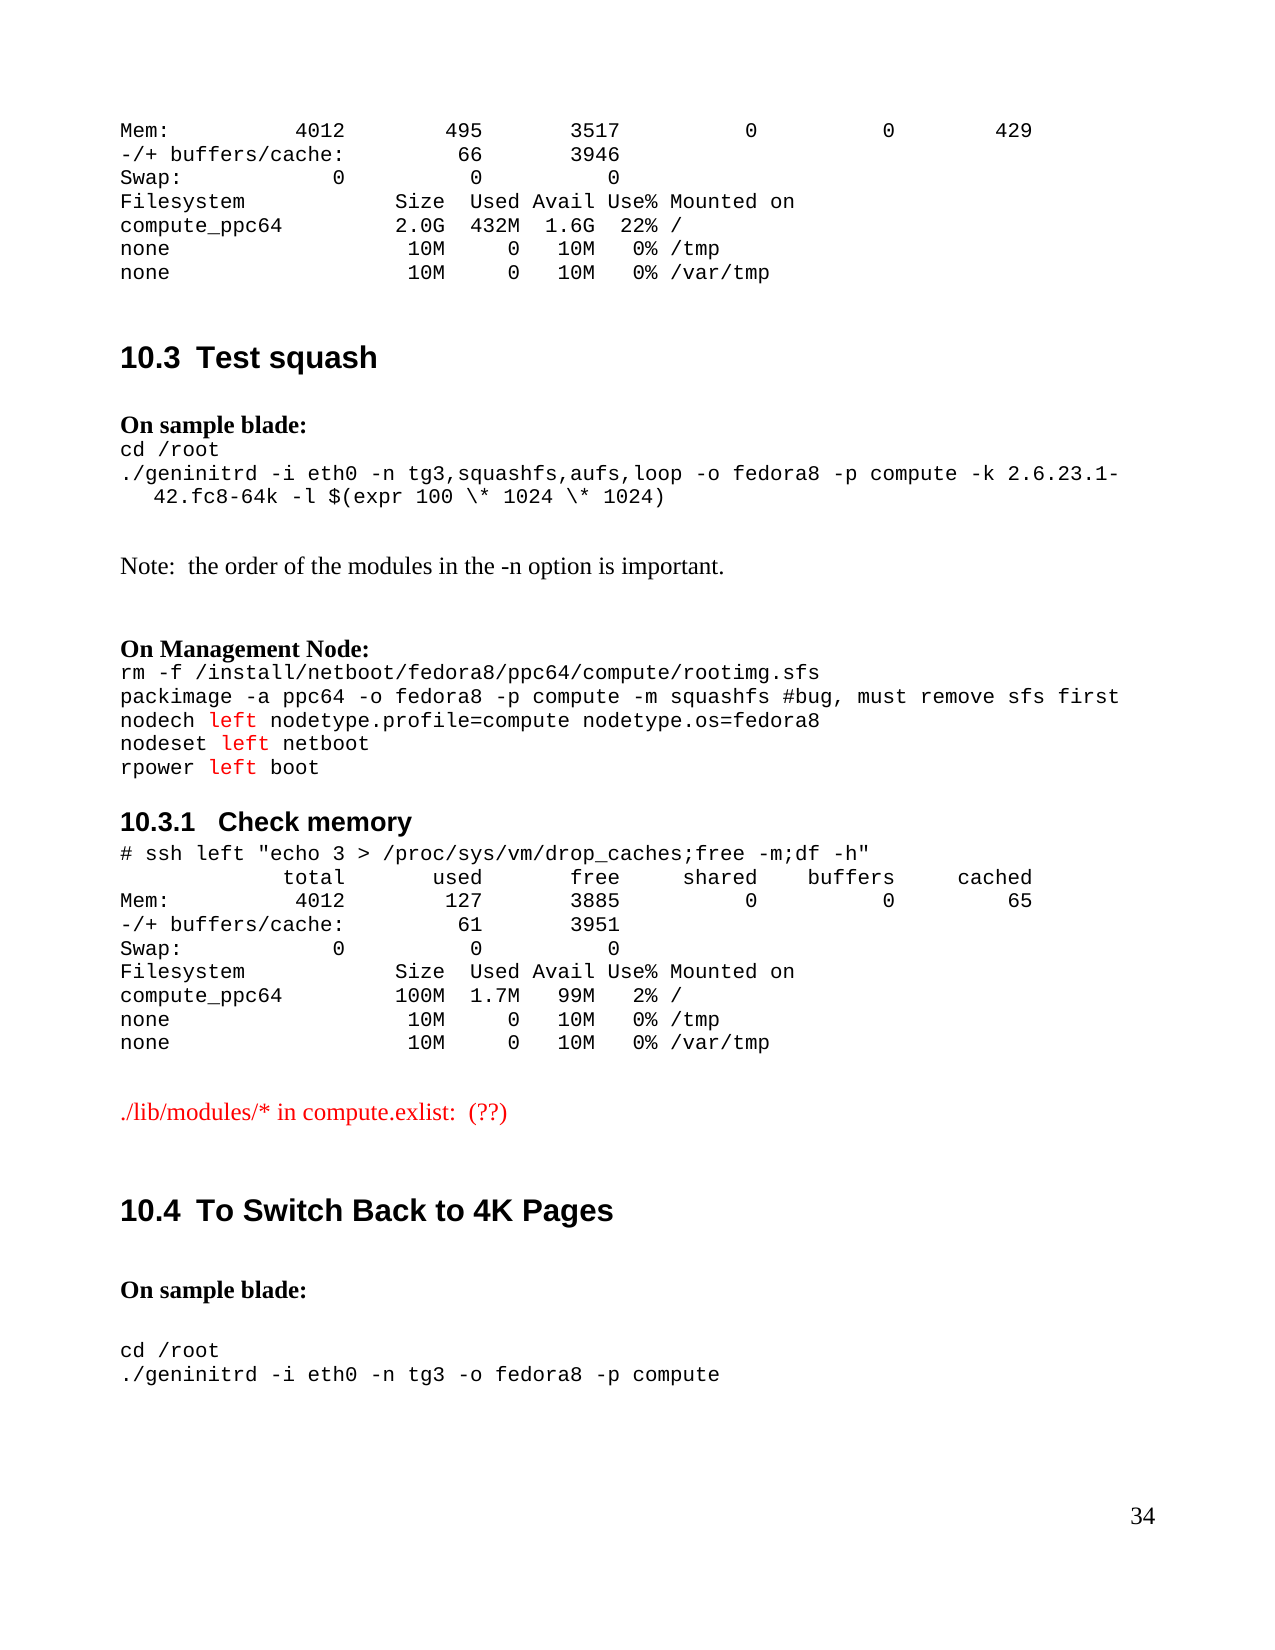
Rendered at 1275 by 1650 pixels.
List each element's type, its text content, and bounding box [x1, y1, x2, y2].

text On sample blade: [120, 410, 1155, 439]
text nodech left nodetype.profile=compute nodetype.os=fedora8 [120, 710, 1155, 733]
text none 10M 0 10M 0% /var/tmp [120, 262, 1155, 286]
text cd /root [120, 1341, 1155, 1364]
subtitle Check memory [120, 806, 1155, 837]
text ./lib/modules/* in compute.exlist: (??) [120, 1097, 1155, 1126]
text rpower left boot [120, 757, 1155, 781]
text Mem: 4012 127 3885 0 0 65 [120, 890, 1155, 914]
text Filesystem Size Used Avail Use% Mounted on [120, 191, 1155, 214]
text compute_ppc64 100M 1.7M 99M 2% / [120, 985, 1155, 1009]
text packimage -a ppc64 -o fedora8 -p compute -m squashfs #bug, must remove sfs first [120, 686, 1155, 710]
text -/+ buffers/cache: 66 3946 [120, 144, 1155, 167]
text compute_ppc64 2.0G 432M 1.6G 22% / [120, 214, 1155, 238]
text none 10M 0 10M 0% /tmp [120, 238, 1155, 262]
text On sample blade: [120, 1276, 1155, 1304]
text ./geninitrd -i eth0 -n tg3,squashfs,aufs,loop -o fedora8 -p compute -k 2.6.23.1-42.fc8-64k -l $(expr 100 \* 1024 \* 1024) [120, 463, 1155, 510]
text none 10M 0 10M 0% /var/tmp [120, 1032, 1155, 1056]
text # ssh left "echo 3 > /proc/sys/vm/drop_caches;free -m;df -h" [120, 843, 1155, 867]
text Swap: 0 0 0 [120, 938, 1155, 961]
text Mem: 4012 495 3517 0 0 429 [120, 120, 1155, 144]
text none 10M 0 10M 0% /tmp [120, 1009, 1155, 1032]
text nodeset left netboot [120, 733, 1155, 757]
text On Management Node: [120, 634, 1155, 662]
text Note: the order of the modules in the -n option is important. [120, 551, 1155, 580]
subtitle To Switch Back to 4K Pages [120, 1192, 1155, 1228]
text Filesystem Size Used Avail Use% Mounted on [120, 961, 1155, 985]
subtitle Test squash [120, 339, 1155, 375]
text rm -f /install/netboot/fedora8/ppc64/compute/rootimg.sfs [120, 662, 1155, 686]
text -/+ buffers/cache: 61 3951 [120, 914, 1155, 938]
text ./geninitrd -i eth0 -n tg3 -o fedora8 -p compute [120, 1364, 1155, 1388]
text Swap: 0 0 0 [120, 167, 1155, 191]
text total used free shared buffers cached [120, 867, 1155, 890]
text cd /root [120, 439, 1155, 463]
